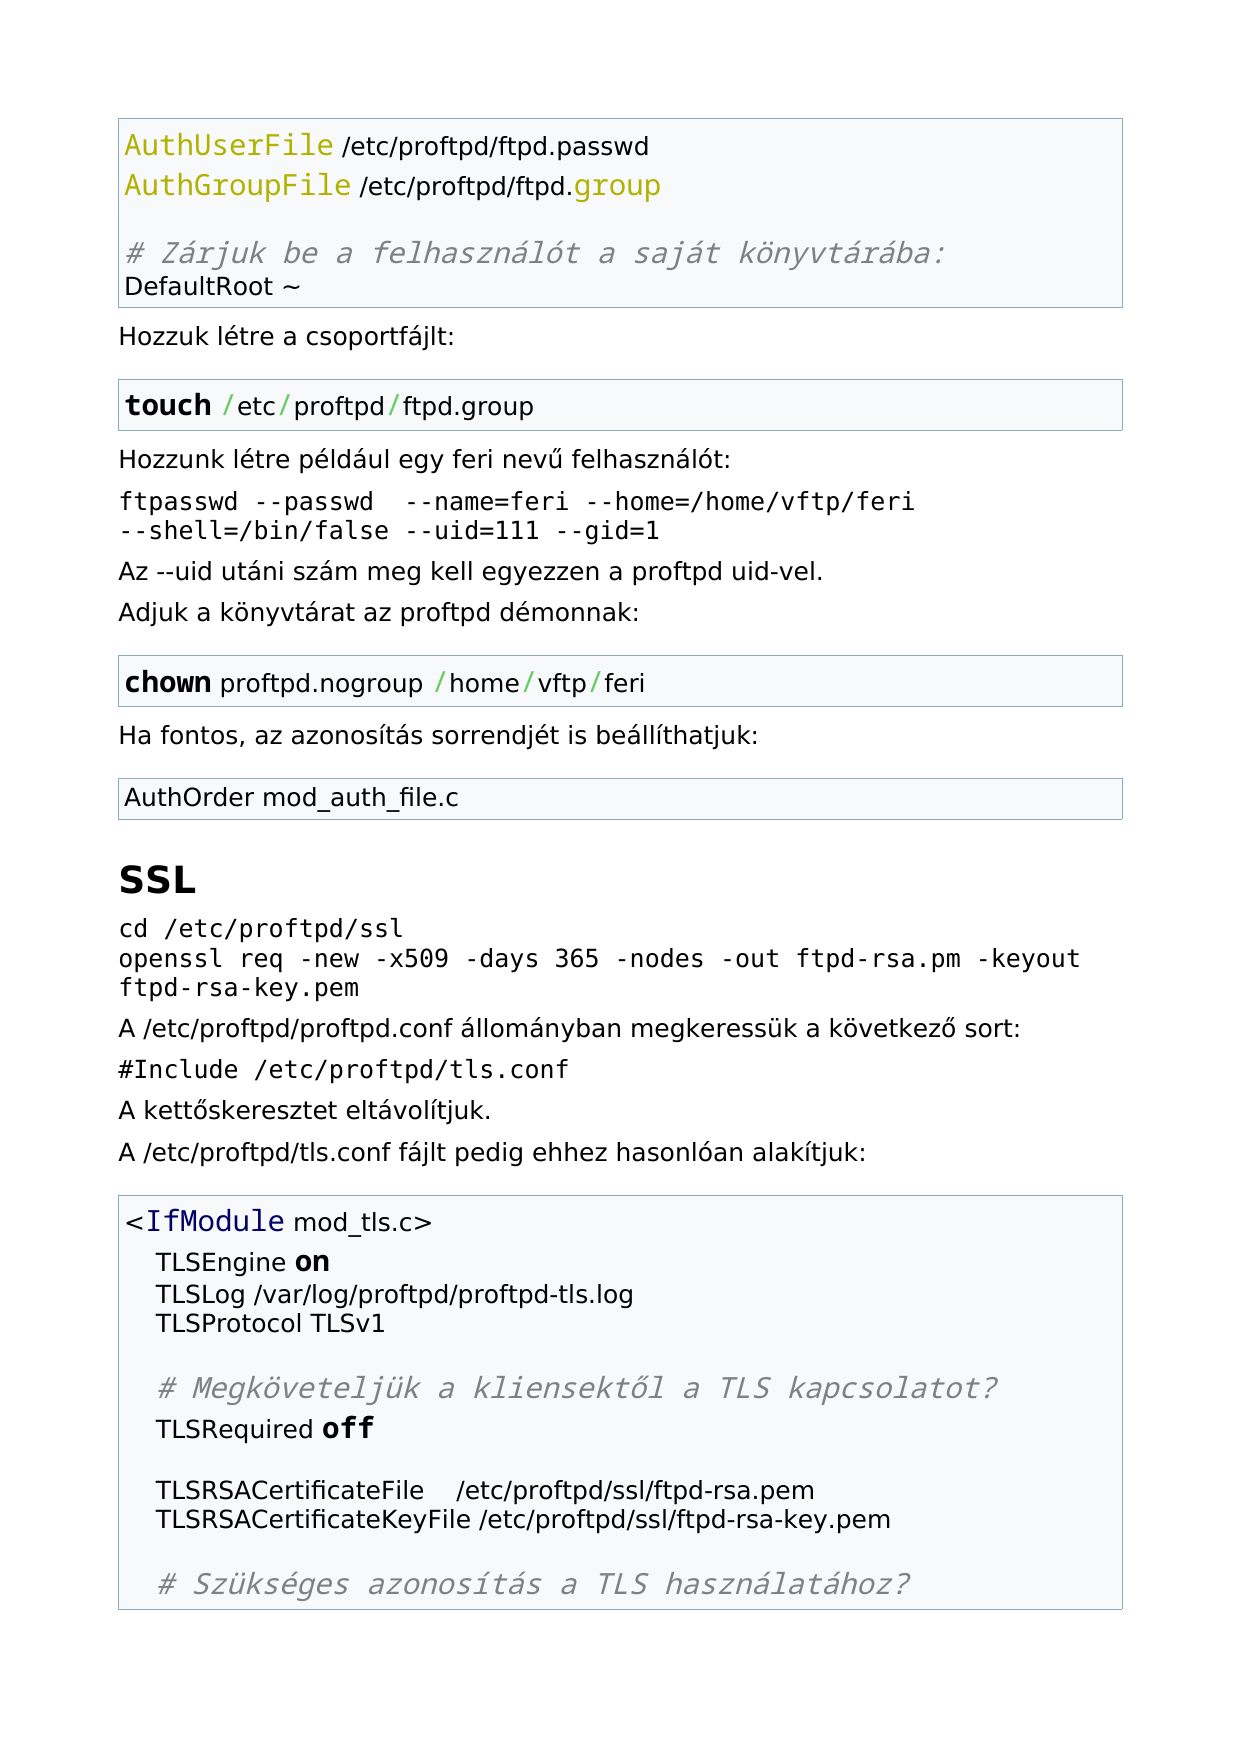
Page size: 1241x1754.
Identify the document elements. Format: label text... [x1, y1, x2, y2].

table_header chown proftpd.nogroup /home/vftp/feri [119, 656, 1122, 706]
text A kettőskeresztet eltávolítjuk. [118, 1097, 1122, 1126]
text #Include /etc/proftpd/tls.conf [118, 1056, 1122, 1085]
text Adjuk a könyvtárat az proftpd démonnak: [118, 598, 1122, 628]
table_header <IfModule mod_tls.c> TLSEngine on TLSLog /var/log/proftpd/proftpd-tls.log TLSProtocol TLSv1 # Megköveteljük a kliensektől a TLS kapcsolatot? TLSRequired off TLSRSACertificateFile /etc/proftpd/ssl/ftpd-rsa.pem TLSRSACertificateKeyFile /etc/proftpd/ssl/ftpd-rsa-key.pem # Szükséges azonosítás a TLS használatához? [119, 1196, 1122, 1609]
text A /etc/proftpd/tls.conf fájlt pedig ehhez hasonlóan alakítjuk: [118, 1138, 1122, 1167]
table_header AuthOrder mod_auth_file.c [119, 779, 1122, 819]
table_header touch /etc/proftpd/ftpd.group [119, 380, 1122, 430]
subtitle SSL [118, 858, 1122, 902]
text Hozzuk létre a csoportfájlt: [118, 322, 1122, 351]
text Az --uid utáni szám meg kell egyezzen a proftpd uid-vel. [118, 557, 1122, 586]
text Ha fontos, az azonosítás sorrendjét is beállíthatjuk: [118, 721, 1122, 750]
text cd /etc/proftpd/ssl openssl req -new -x509 -days 365 -nodes -out ftpd-rsa.pm -keyout ftpd-rsa-key.pem [118, 915, 1122, 1002]
text Hozzunk létre például egy feri nevű felhasználót: [118, 445, 1122, 474]
text ftpasswd --passwd --name=feri --home=/home/vftp/feri --shell=/bin/false --uid=111 --gid=1 [118, 487, 1122, 545]
table_header AuthUserFile /etc/proftpd/ftpd.passwd AuthGroupFile /etc/proftpd/ftpd.group # Zárjuk be a felhasználót a saját könyvtárába: DefaultRoot ~ [119, 119, 1122, 307]
text A /etc/proftpd/proftpd.conf állományban megkeressük a következő sort: [118, 1014, 1122, 1043]
